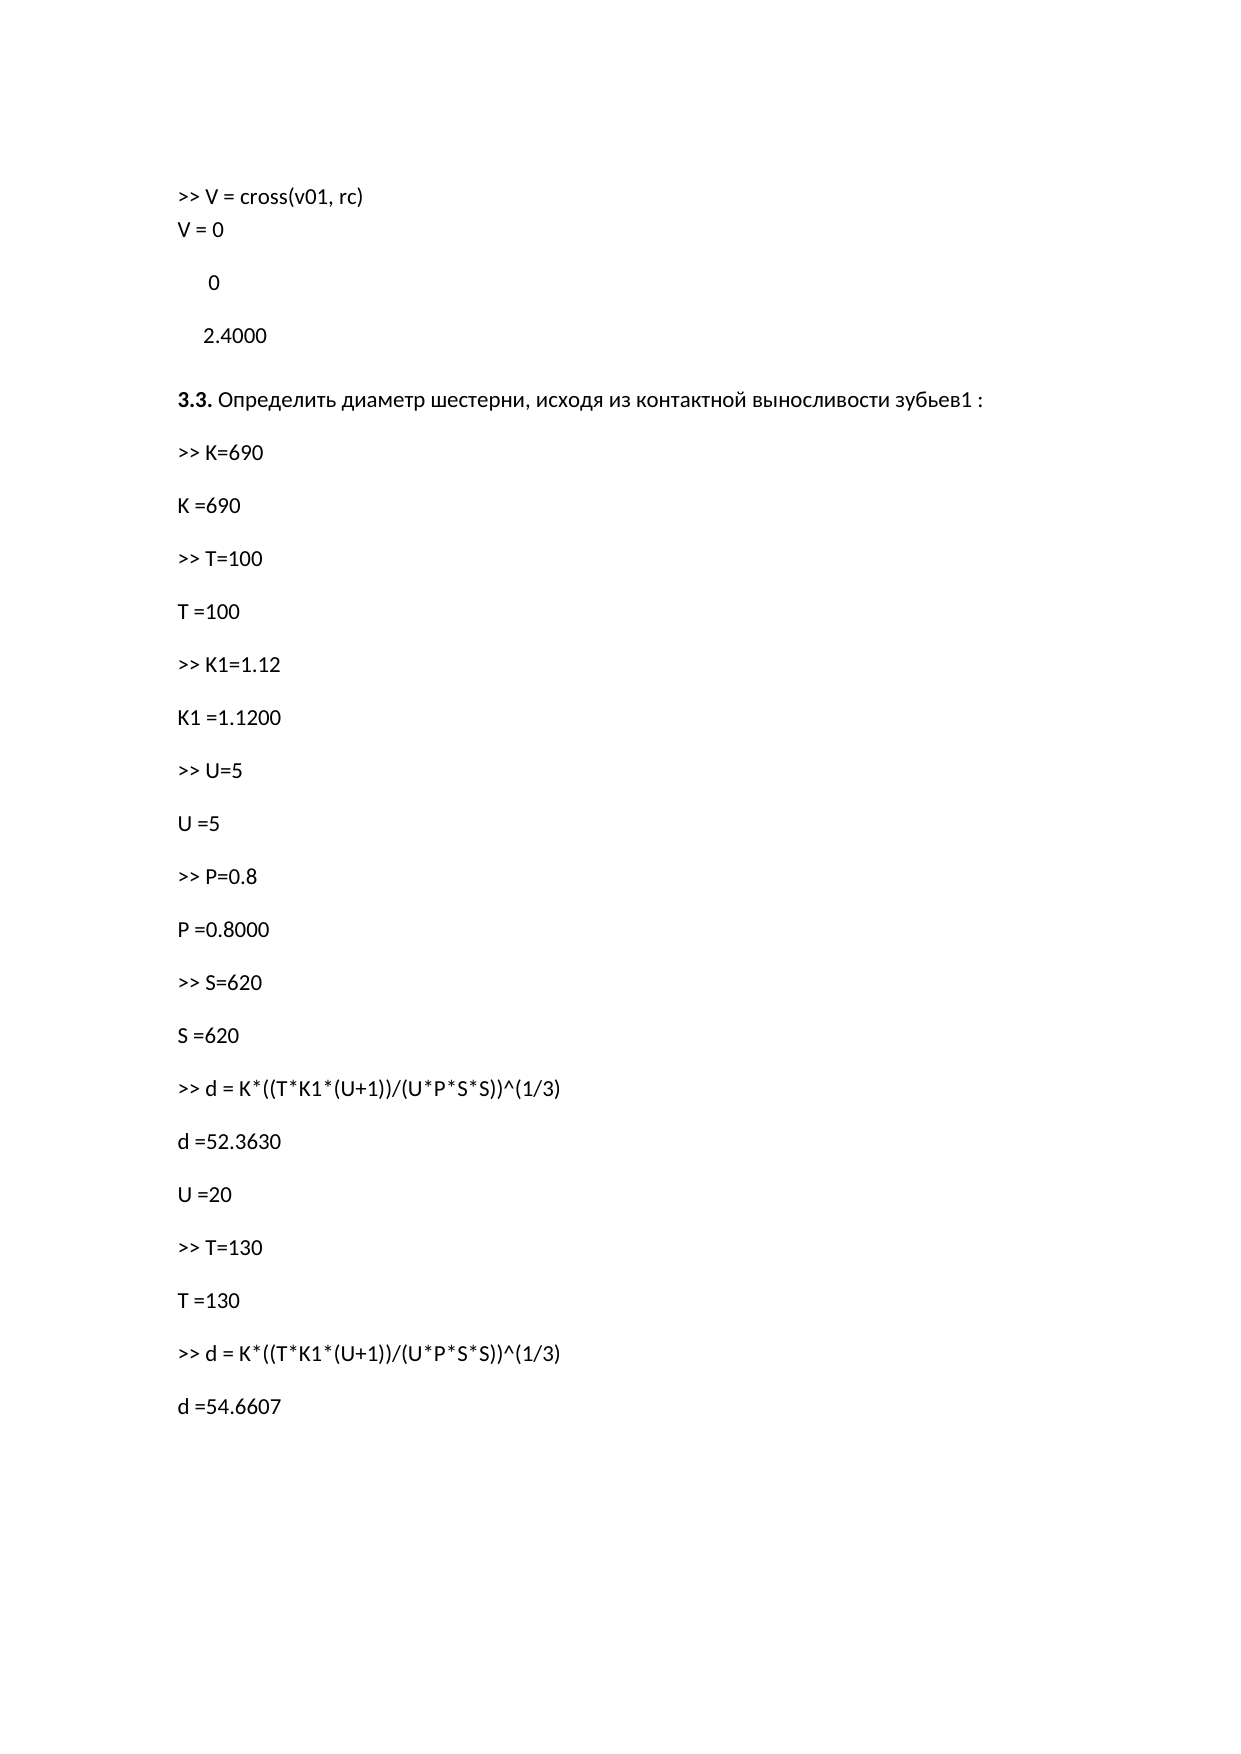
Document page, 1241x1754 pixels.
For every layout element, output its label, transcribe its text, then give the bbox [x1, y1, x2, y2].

text K1 =1.1200 [177, 703, 1152, 731]
text T =130 [177, 1286, 1152, 1314]
text 2.4000 3.3. Определить диаметр шестерни, исходя из контактной выносливости зубьев1 : [177, 321, 1152, 413]
text >> T=100 [177, 544, 1152, 572]
text >> S=620 [177, 968, 1152, 996]
text 0 [177, 268, 1152, 296]
text d =54.6607 [177, 1392, 1152, 1421]
text >> U=5 [177, 756, 1152, 784]
text >> T=130 [177, 1233, 1152, 1261]
text >> d = K*((T*K1*(U+1))/(U*P*S*S))^(1/3) [177, 1339, 1152, 1367]
text d =52.3630 [177, 1127, 1152, 1155]
text >> P=0.8 [177, 862, 1152, 890]
text U =5 [177, 809, 1152, 837]
text U =20 [177, 1180, 1152, 1208]
text P =0.8000 [177, 915, 1152, 943]
text K =690 [177, 491, 1152, 519]
text >> d = K*((T*K1*(U+1))/(U*P*S*S))^(1/3) [177, 1074, 1152, 1102]
text >> K1=1.12 [177, 650, 1152, 678]
text T =100 [177, 597, 1152, 625]
text >> V = cross(v01, rc) V = 0 [177, 118, 1152, 243]
text >> K=690 [177, 438, 1152, 466]
text S =620 [177, 1021, 1152, 1049]
